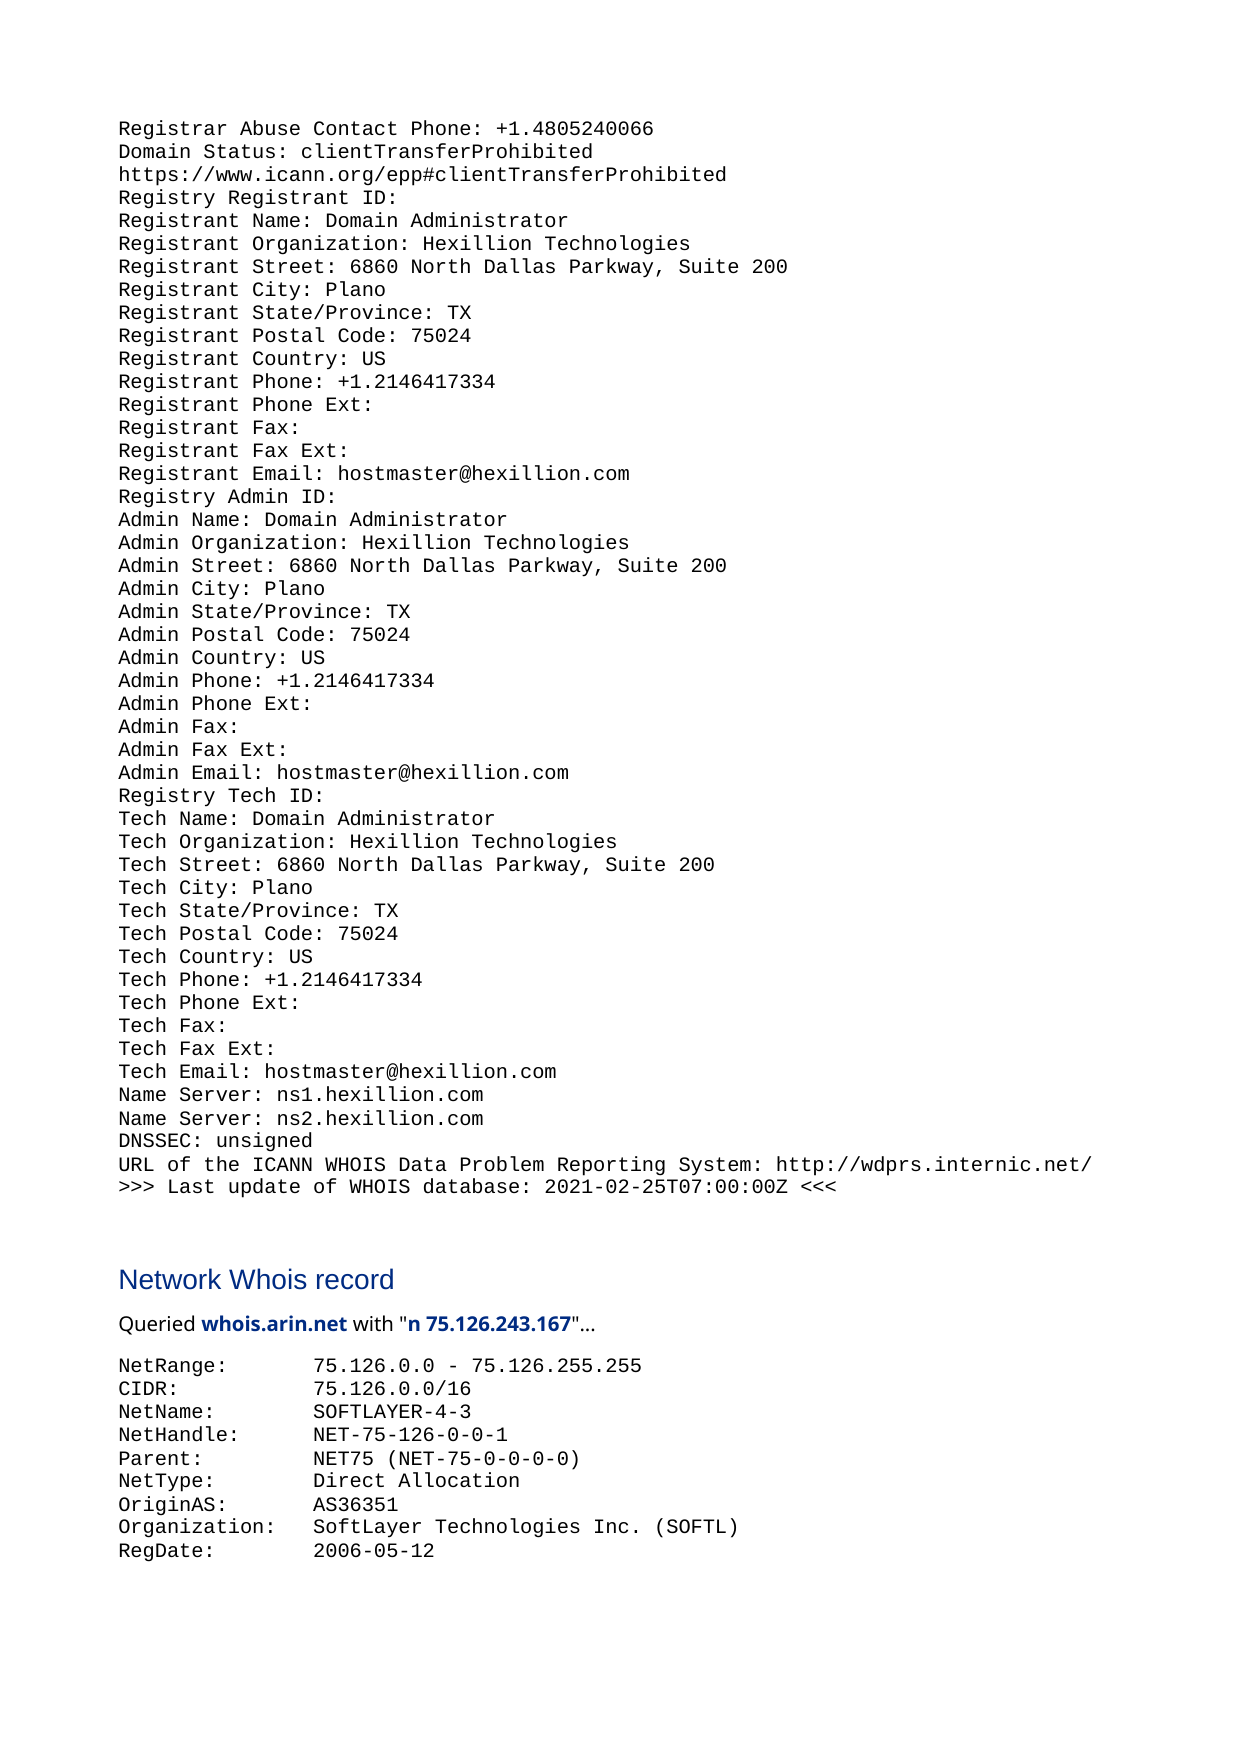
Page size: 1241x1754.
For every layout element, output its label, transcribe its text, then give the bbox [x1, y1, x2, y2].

text NetRange: 75.126.0.0 - 75.126.255.255 [118, 1356, 1122, 1379]
text Registrant State/Province: TX [118, 302, 1122, 325]
text Name Server: ns1.hexillion.com [118, 1085, 1122, 1108]
text Registrant Postal Code: 75024 [118, 325, 1122, 348]
text Registrant Email: hostmaster@hexillion.com [118, 463, 1122, 486]
text Registrant Fax: [118, 417, 1122, 440]
text Admin Postal Code: 75024 [118, 624, 1122, 648]
text Registrant Country: US [118, 348, 1122, 371]
text Tech Email: hostmaster@hexillion.com [118, 1062, 1122, 1085]
text Tech State/Province: TX [118, 901, 1122, 924]
text Admin Name: Domain Administrator [118, 509, 1122, 532]
text Tech Fax Ext: [118, 1039, 1122, 1062]
text URL of the ICANN WHOIS Data Problem Reporting System: http://wdprs.internic.net/ [118, 1154, 1122, 1177]
text Tech Organization: Hexillion Technologies [118, 832, 1122, 855]
text CIDR: 75.126.0.0/16 [118, 1379, 1122, 1402]
text Admin Phone: +1.2146417334 [118, 671, 1122, 694]
text Admin City: Plano [118, 578, 1122, 602]
text Admin State/Province: TX [118, 602, 1122, 624]
text Registry Admin ID: [118, 486, 1122, 509]
text Queried whois.arin.net with "n 75.126.243.167"... [118, 1309, 1122, 1337]
text RegDate: 2006-05-12 [118, 1540, 1122, 1563]
text Tech City: Plano [118, 878, 1122, 901]
text OriginAS: AS36351 [118, 1494, 1122, 1517]
text Registry Tech ID: [118, 786, 1122, 809]
text Registrant Name: Domain Administrator [118, 210, 1122, 233]
text Registrant Street: 6860 North Dallas Parkway, Suite 200 [118, 256, 1122, 279]
text Admin Organization: Hexillion Technologies [118, 532, 1122, 556]
subtitle Network Whois record [118, 1263, 1122, 1295]
text Registrant Organization: Hexillion Technologies [118, 233, 1122, 256]
text Admin Country: US [118, 648, 1122, 671]
text Tech Phone: +1.2146417334 [118, 970, 1122, 993]
text Registry Registrant ID: [118, 187, 1122, 210]
text NetType: Direct Allocation [118, 1471, 1122, 1494]
text Registrant Fax Ext: [118, 440, 1122, 463]
text Domain Status: clientTransferProhibited https://www.icann.org/epp#clientTransferProhibited [118, 141, 1122, 187]
text Admin Email: hostmaster@hexillion.com [118, 763, 1122, 786]
text Parent: NET75 (NET-75-0-0-0-0) [118, 1448, 1122, 1471]
text NetHandle: NET-75-126-0-0-1 [118, 1425, 1122, 1448]
text Tech Street: 6860 North Dallas Parkway, Suite 200 [118, 855, 1122, 878]
text Admin Fax: [118, 717, 1122, 740]
text Registrant Phone: +1.2146417334 [118, 371, 1122, 394]
text Registrant Phone Ext: [118, 394, 1122, 417]
text Tech Country: US [118, 947, 1122, 970]
text Admin Phone Ext: [118, 694, 1122, 717]
text Tech Fax: [118, 1016, 1122, 1039]
text Tech Name: Domain Administrator [118, 809, 1122, 832]
text Admin Street: 6860 North Dallas Parkway, Suite 200 [118, 556, 1122, 578]
text Name Server: ns2.hexillion.com [118, 1108, 1122, 1131]
text Admin Fax Ext: [118, 740, 1122, 763]
text DNSSEC: unsigned [118, 1131, 1122, 1154]
text Registrant City: Plano [118, 279, 1122, 302]
text Organization: SoftLayer Technologies Inc. (SOFTL) [118, 1517, 1122, 1540]
text Tech Postal Code: 75024 [118, 924, 1122, 947]
text Registrar Abuse Contact Phone: +1.4805240066 [118, 118, 1122, 141]
text NetName: SOFTLAYER-4-3 [118, 1402, 1122, 1425]
text >>> Last update of WHOIS database: 2021-02-25T07:00:00Z <<< [118, 1177, 1122, 1200]
text Tech Phone Ext: [118, 993, 1122, 1016]
